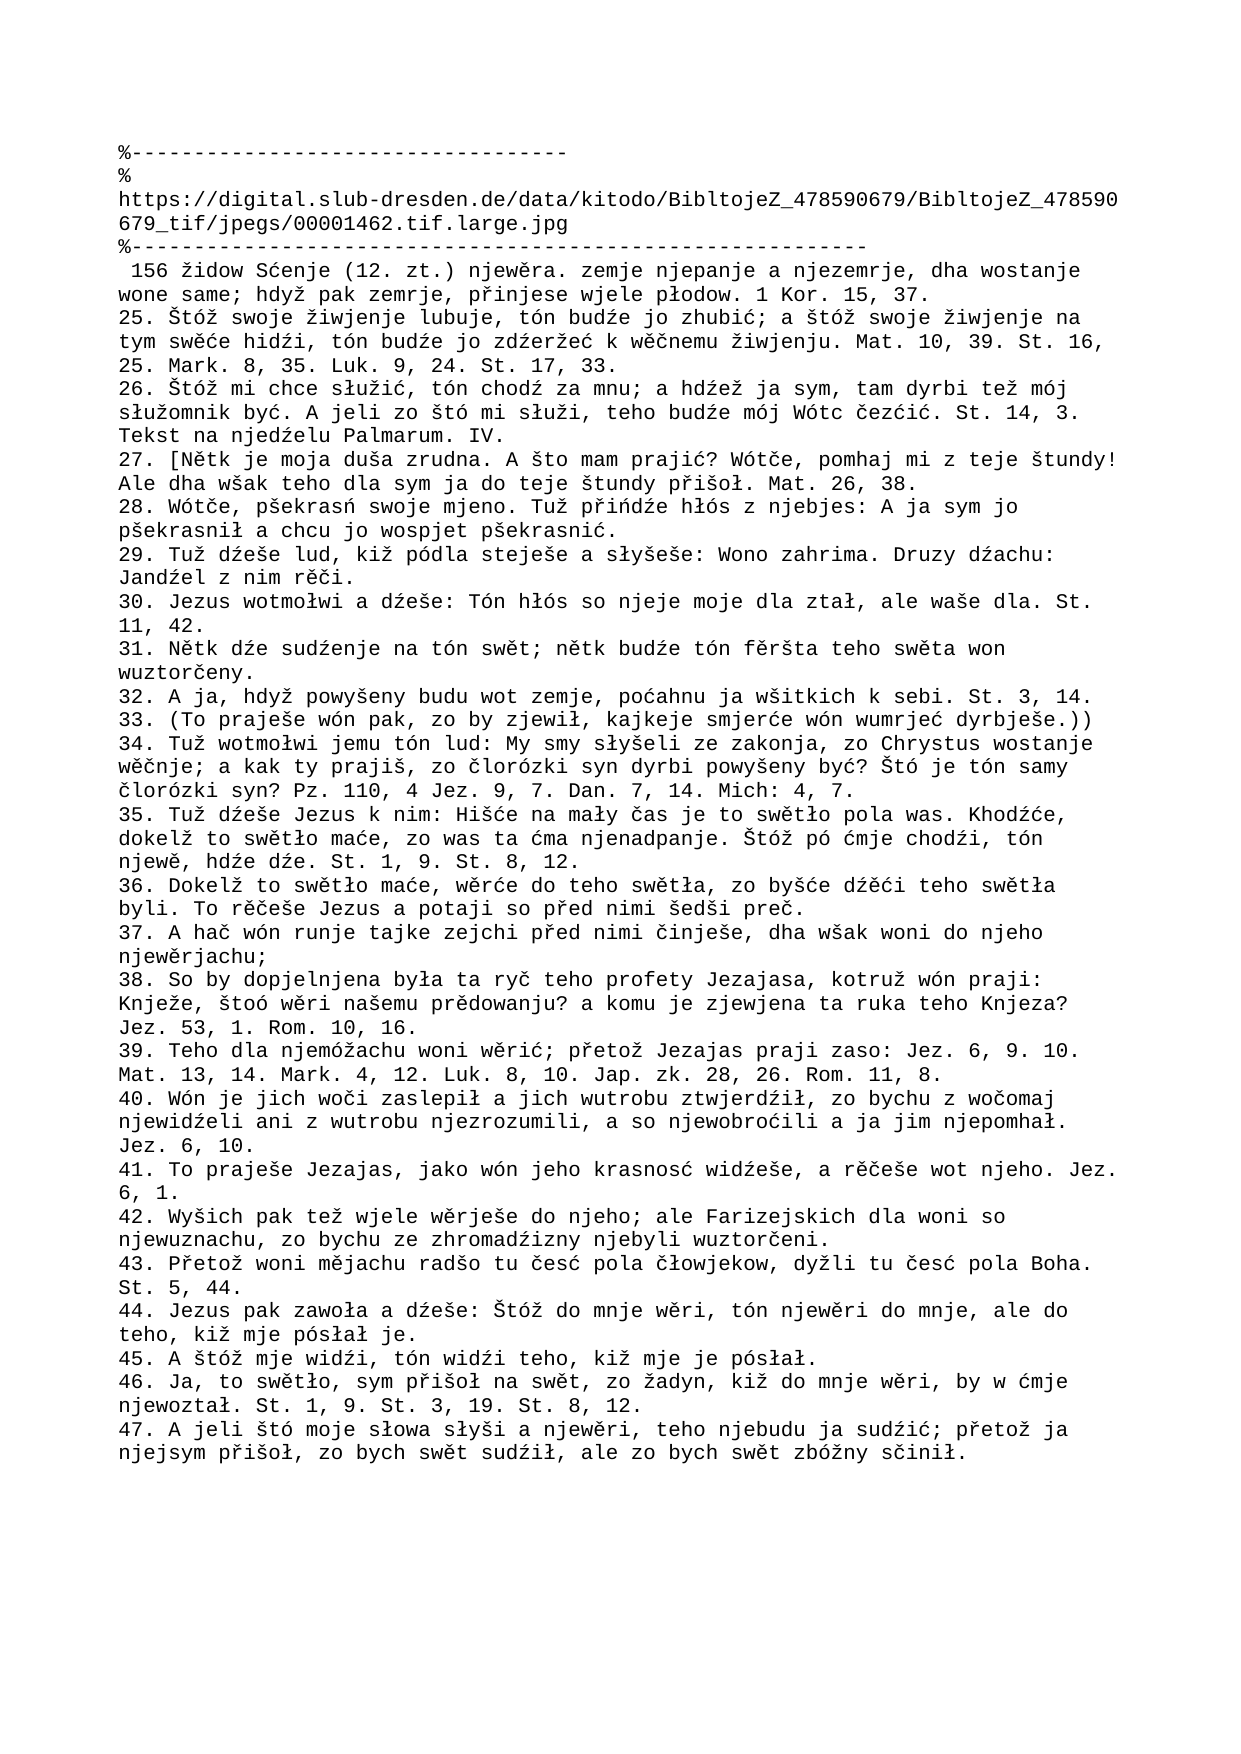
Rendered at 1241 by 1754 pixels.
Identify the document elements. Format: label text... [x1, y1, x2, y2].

text % https://digital.slub-dresden.de/data/kitodo/BibltojeZ_478590679/BibltojeZ_478590679_tif/jpegs/00001462.tif.large.jpg [118, 165, 1122, 236]
text 29. Tuž dźeše lud, kiž pódla steješe a słyšeše: Wono zahrima. Druzy dźachu: Jandźel z nim rěči. [118, 544, 1122, 591]
text %----------------------------------- [118, 142, 1122, 165]
text 46. Ja, to swětło, sym přišoł na swět, zo žadyn, kiž do mnje wěri, by w ćmje njewoztał. St. 1, 9. St. 3, 19. St. 8, 12. [118, 1371, 1122, 1419]
text 47. A jeli štó moje słowa słyši a njewěri, teho njebudu ja sudźić; přetož ja njejsym přišoł, zo bych swět sudźił, ale zo bych swět zbóžny sčinił. [118, 1419, 1122, 1466]
text 42. Wyšich pak tež wjele wěrješe do njeho; ale Farizejskich dla woni so njewuznachu, zo bychu ze zhromadźizny njebyli wuztorčeni. [118, 1206, 1122, 1253]
text 31. Nětk dźe sudźenje na tón swět; nětk budźe tón fěršta teho swěta won wuztorčeny. [118, 638, 1122, 686]
text 34. Tuž wotmołwi jemu tón lud: My smy słyšeli ze zakonja, zo Chrystus wostanje wěčnje; a kak ty prajiš, zo člorózki syn dyrbi powyšeny być? Štó je tón samy člorózki syn? Pz. 110, 4 Jez. 9, 7. Dan. 7, 14. Mich: 4, 7. [118, 733, 1122, 804]
text 36. Dokelž to swětło maće, wěrće do teho swětła, zo byšće dźěći teho swětła byli. To rěčeše Jezus a potaji so před nimi šedši preč. [118, 875, 1122, 922]
text 45. A štóž mje widźi, tón widźi teho, kiž mje je pósłał. [118, 1348, 1122, 1371]
text 43. Přetož woni mějachu radšo tu česć pola čłowjekow, dyžli tu česć pola Boha. St. 5, 44. [118, 1253, 1122, 1300]
text 32. A ja, hdyž powyšeny budu wot zemje, poćahnu ja wšitkich k sebi. St. 3, 14. [118, 686, 1122, 709]
text 38. So by dopjelnjena była ta ryč teho profety Jezajasa, kotruž wón praji: Knježe, štoó wěri našemu prědowanju? a komu je zjewjena ta ruka teho Knjeza? Jez. 53, 1. Rom. 10, 16. [118, 969, 1122, 1040]
text 39. Teho dla njemóžachu woni wěrić; přetož Jezajas praji zaso: Jez. 6, 9. 10. Mat. 13, 14. Mark. 4, 12. Luk. 8, 10. Jap. zk. 28, 26. Rom. 11, 8. [118, 1040, 1122, 1088]
text 41. To praješe Jezajas, jako wón jeho krasnosć widźeše, a rěčeše wot njeho. Jez. 6, 1. [118, 1158, 1122, 1206]
text 44. Jezus pak zawoła a dźeše: Štóž do mnje wěri, tón njewěri do mnje, ale do teho, kiž mje pósłał je. [118, 1300, 1122, 1348]
text 30. Jezus wotmołwi a dźeše: Tón hłós so njeje moje dla ztał, ale waše dla. St. 11, 42. [118, 591, 1122, 638]
text 35. Tuž dźeše Jezus k nim: Hišće na mały čas je to swětło pola was. Khodźće, dokelž to swětło maće, zo was ta ćma njenadpanje. Štóž pó ćmje chodźi, tón njewě, hdźe dźe. St. 1, 9. St. 8, 12. [118, 804, 1122, 875]
text 40. Wón je jich woči zaslepił a jich wutrobu ztwjerdźił, zo bychu z wočomaj njewidźeli ani z wutrobu njezrozumili, a so njewobroćili a ja jim njepomhał. Jez. 6, 10. [118, 1088, 1122, 1158]
text 156 židow Sćenje (12. zt.) njewěra. zemje njepanje a njezemrje, dha wostanje wone same; hdyž pak zemrje, přinjese wjele płodow. 1 Kor. 15, 37. [118, 260, 1122, 307]
text %----------------------------------------------------------- [118, 236, 1122, 260]
text 26. Štóž mi chce słužić, tón chodź za mnu; a hdźež ja sym, tam dyrbi tež mój słužomnik być. A jeli zo štó mi słuži, teho budźe mój Wótc čezćić. St. 14, 3. Tekst na njedźelu Palmarum. IV. [118, 378, 1122, 449]
text 25. Štóž swoje žiwjenje lubuje, tón budźe jo zhubić; a štóž swoje žiwjenje na tym swěće hidźi, tón budźe jo zdźeržeć k wěčnemu žiwjenju. Mat. 10, 39. St. 16, 25. Mark. 8, 35. Luk. 9, 24. St. 17, 33. [118, 307, 1122, 378]
text 37. A hač wón runje tajke zejchi před nimi činješe, dha wšak woni do njeho njewěrjachu; [118, 922, 1122, 969]
text 33. (To praješe wón pak, zo by zjewił, kajkeje smjerće wón wumrjeć dyrbješe.)) [118, 709, 1122, 733]
text 27. [Nětk je moja duša zrudna. A što mam prajić? Wótče, pomhaj mi z teje štundy! Ale dha wšak teho dla sym ja do teje štundy přišoł. Mat. 26, 38. [118, 449, 1122, 496]
text 28. Wótče, pšekrasń swoje mjeno. Tuž přińdźe hłós z njebjes: A ja sym jo pšekrasnił a chcu jo wospjet pšekrasnić. [118, 496, 1122, 544]
